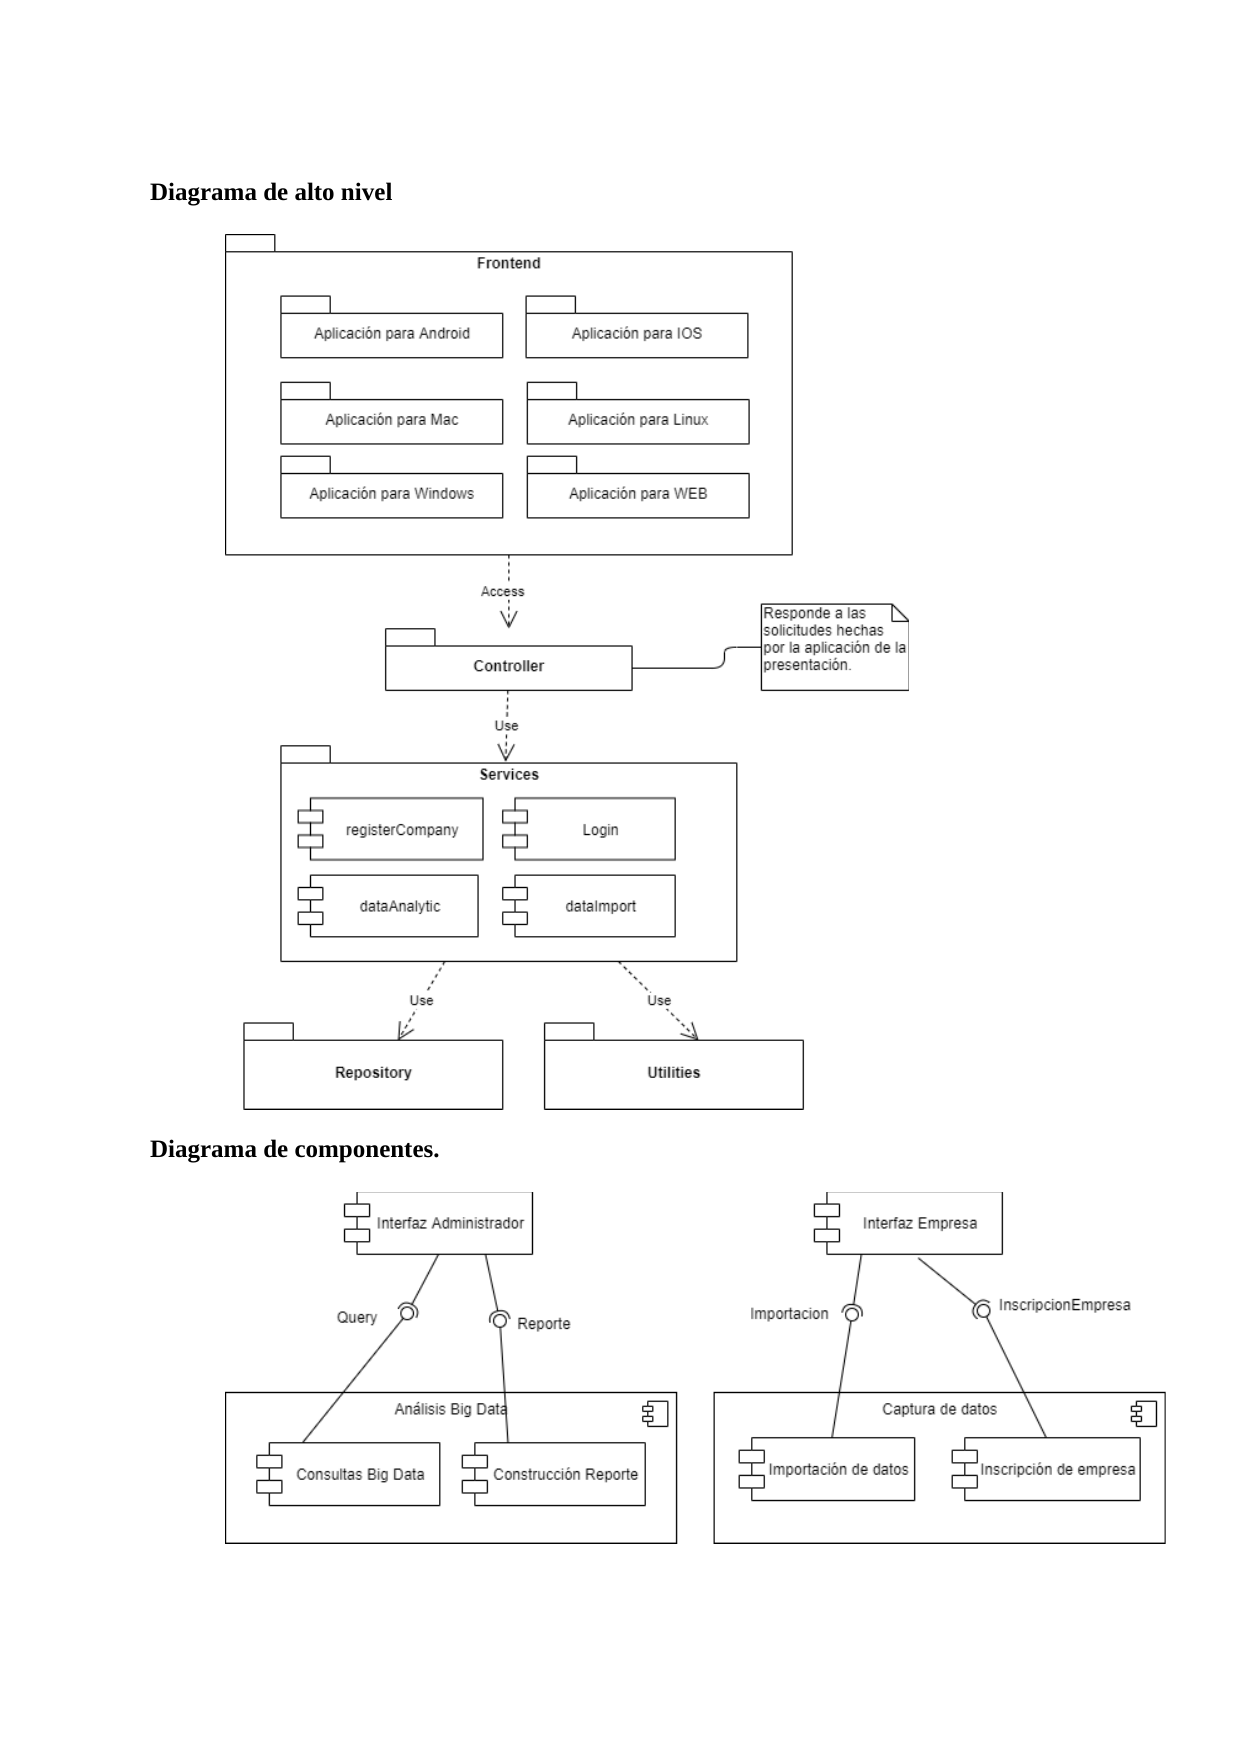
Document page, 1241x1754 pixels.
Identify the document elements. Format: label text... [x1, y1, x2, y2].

picture [225, 234, 909, 1110]
picture [225, 1192, 1166, 1544]
subtitle Diagrama de alto nivel [150, 177, 1090, 206]
subtitle Diagrama de componentes. [150, 1134, 1090, 1163]
